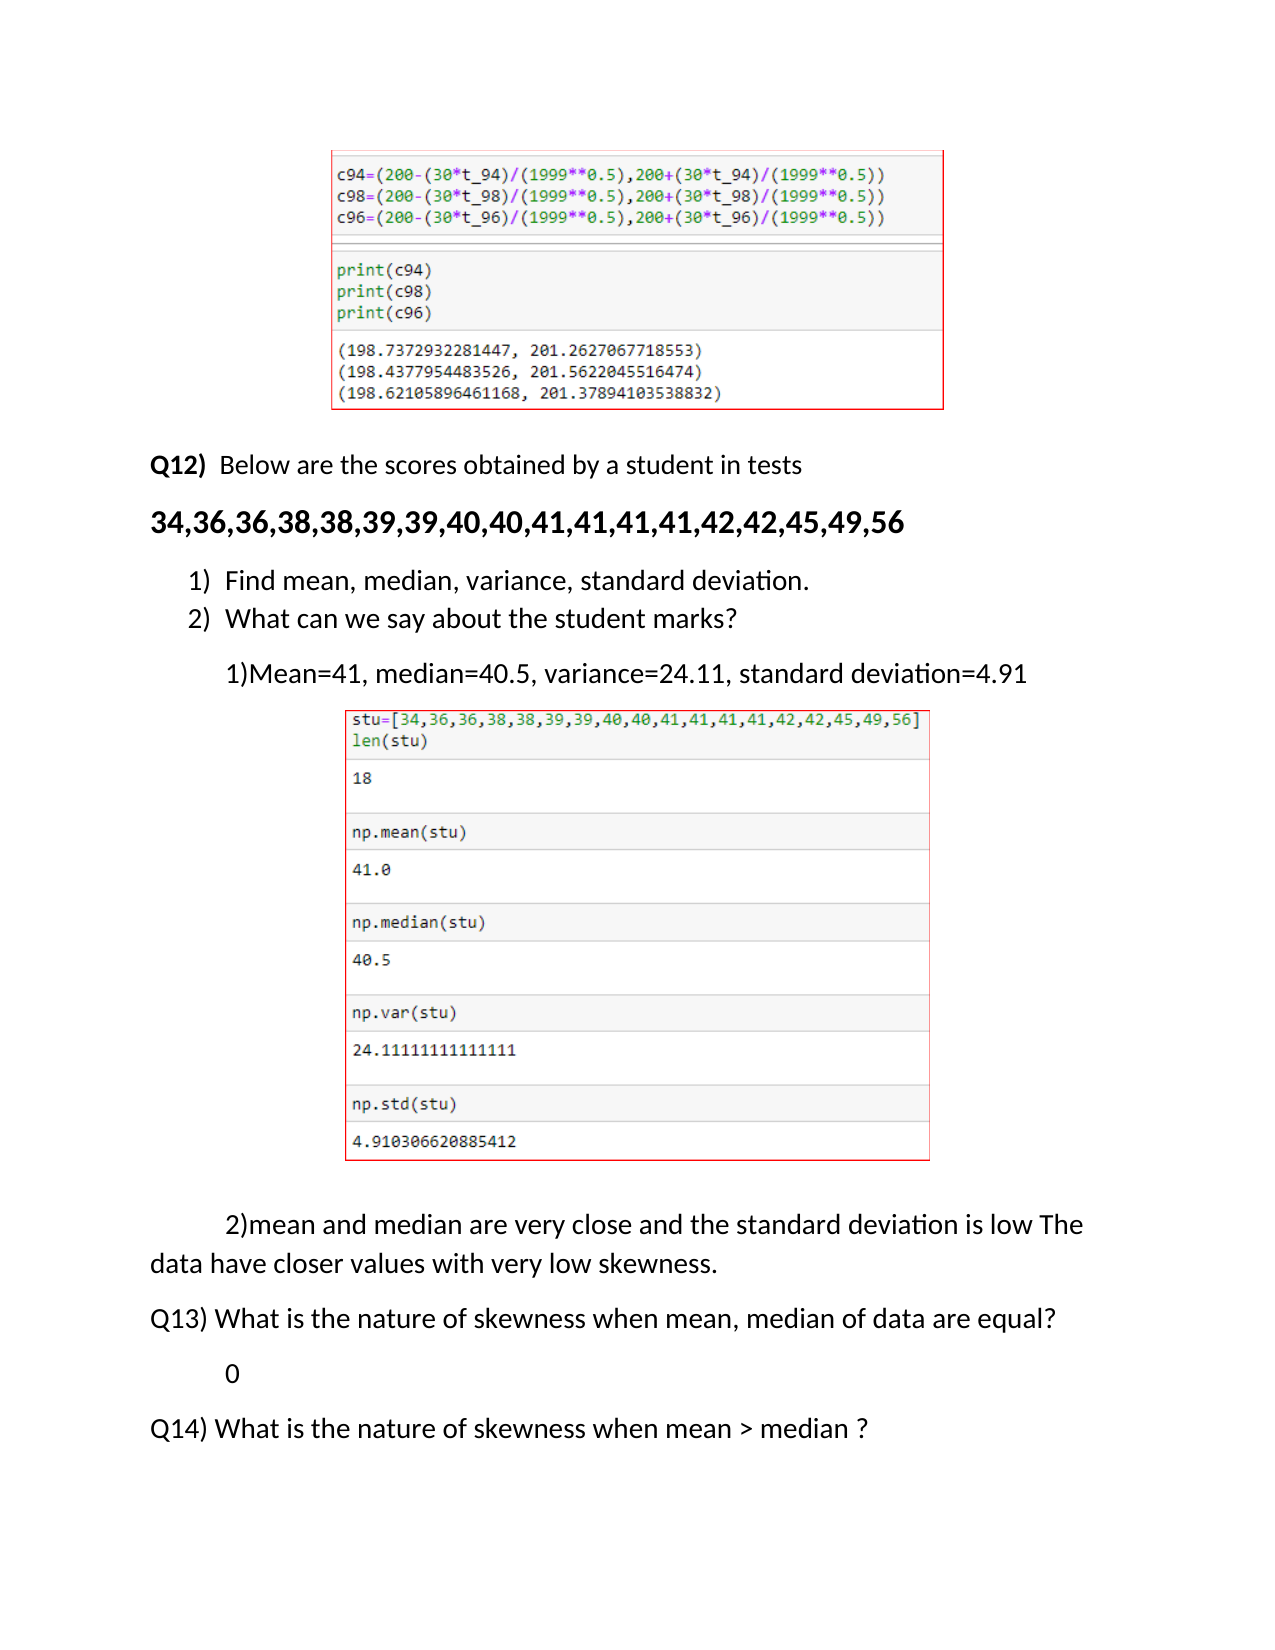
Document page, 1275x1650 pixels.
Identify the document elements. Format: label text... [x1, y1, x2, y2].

list What can we say about the student marks? [187, 600, 1125, 636]
text 34,36,36,38,38,39,39,40,40,41,41,41,41,42,42,45,49,56 [150, 501, 1125, 542]
picture [345, 710, 930, 1161]
text Q13) What is the nature of skewness when mean, median of data are equal? [150, 1300, 1125, 1336]
text 2)mean and median are very close and the standard deviation is low The data have closer values with very low skewness. [150, 1206, 1125, 1280]
text 0 [150, 1355, 1125, 1391]
text Q12) Below are the scores obtained by a student in tests [150, 447, 1125, 482]
text Q14) What is the nature of skewness when mean > median ? [150, 1410, 1125, 1446]
text 1)Mean=41, median=40.5, variance=24.11, standard deviation=4.91 [150, 655, 1125, 691]
picture [331, 150, 944, 410]
list Find mean, median, variance, standard deviation. [187, 562, 1125, 597]
